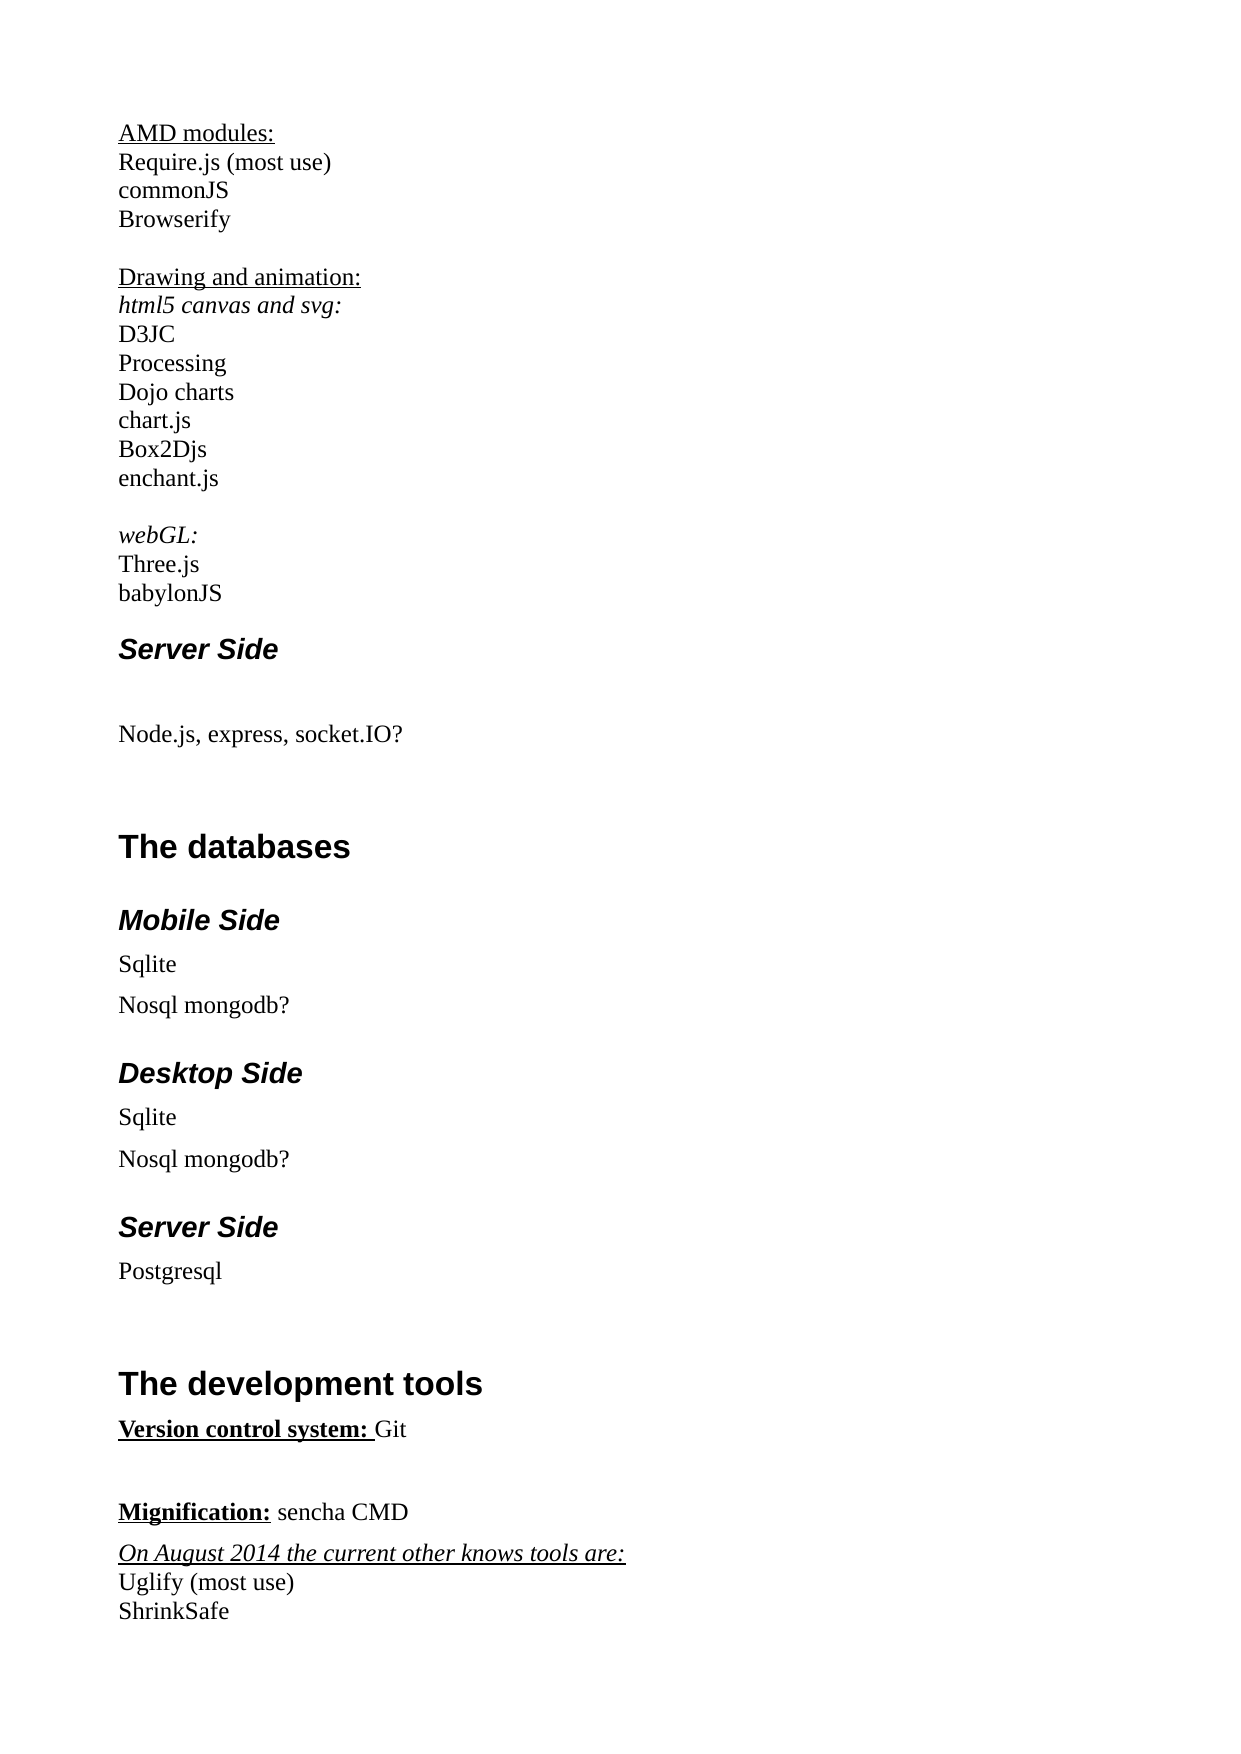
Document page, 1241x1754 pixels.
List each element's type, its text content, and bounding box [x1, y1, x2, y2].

text enchant.js [118, 463, 1122, 492]
subtitle The development tools [118, 1363, 1122, 1402]
subtitle Server Side [118, 632, 1122, 665]
text Node.js, express, socket.IO? [118, 719, 1122, 748]
subtitle Server Side [118, 1210, 1122, 1243]
text Three.js [118, 549, 1122, 578]
text Nosql mongodb? [118, 1144, 1122, 1172]
text babylonJS [118, 578, 1122, 607]
subtitle Mobile Side [118, 903, 1122, 936]
text AMD modules: [118, 118, 1122, 147]
text Mignification: sencha CMD [118, 1497, 1122, 1526]
text Browserify [118, 204, 1122, 233]
text D3JC [118, 319, 1122, 348]
subtitle The databases [118, 827, 1122, 865]
text Require.js (most use) [118, 147, 1122, 176]
text Postgresql [118, 1256, 1122, 1285]
text Box2Djs [118, 434, 1122, 463]
text webGL: [118, 521, 1122, 549]
text On August 2014 the current other knows tools are: [118, 1538, 1122, 1567]
text Sqlite [118, 1102, 1122, 1131]
text Dojo charts [118, 377, 1122, 406]
text Nosql mongodb? [118, 990, 1122, 1019]
text commonJS [118, 176, 1122, 204]
text html5 canvas and svg: [118, 291, 1122, 319]
text Processing [118, 348, 1122, 377]
text ShrinkSafe [118, 1596, 1122, 1624]
text Drawing and animation: [118, 262, 1122, 291]
text Sqlite [118, 949, 1122, 978]
text Version control system: Git [118, 1414, 1122, 1443]
text Uglify (most use) [118, 1567, 1122, 1596]
text chart.js [118, 406, 1122, 434]
subtitle Desktop Side [118, 1056, 1122, 1090]
